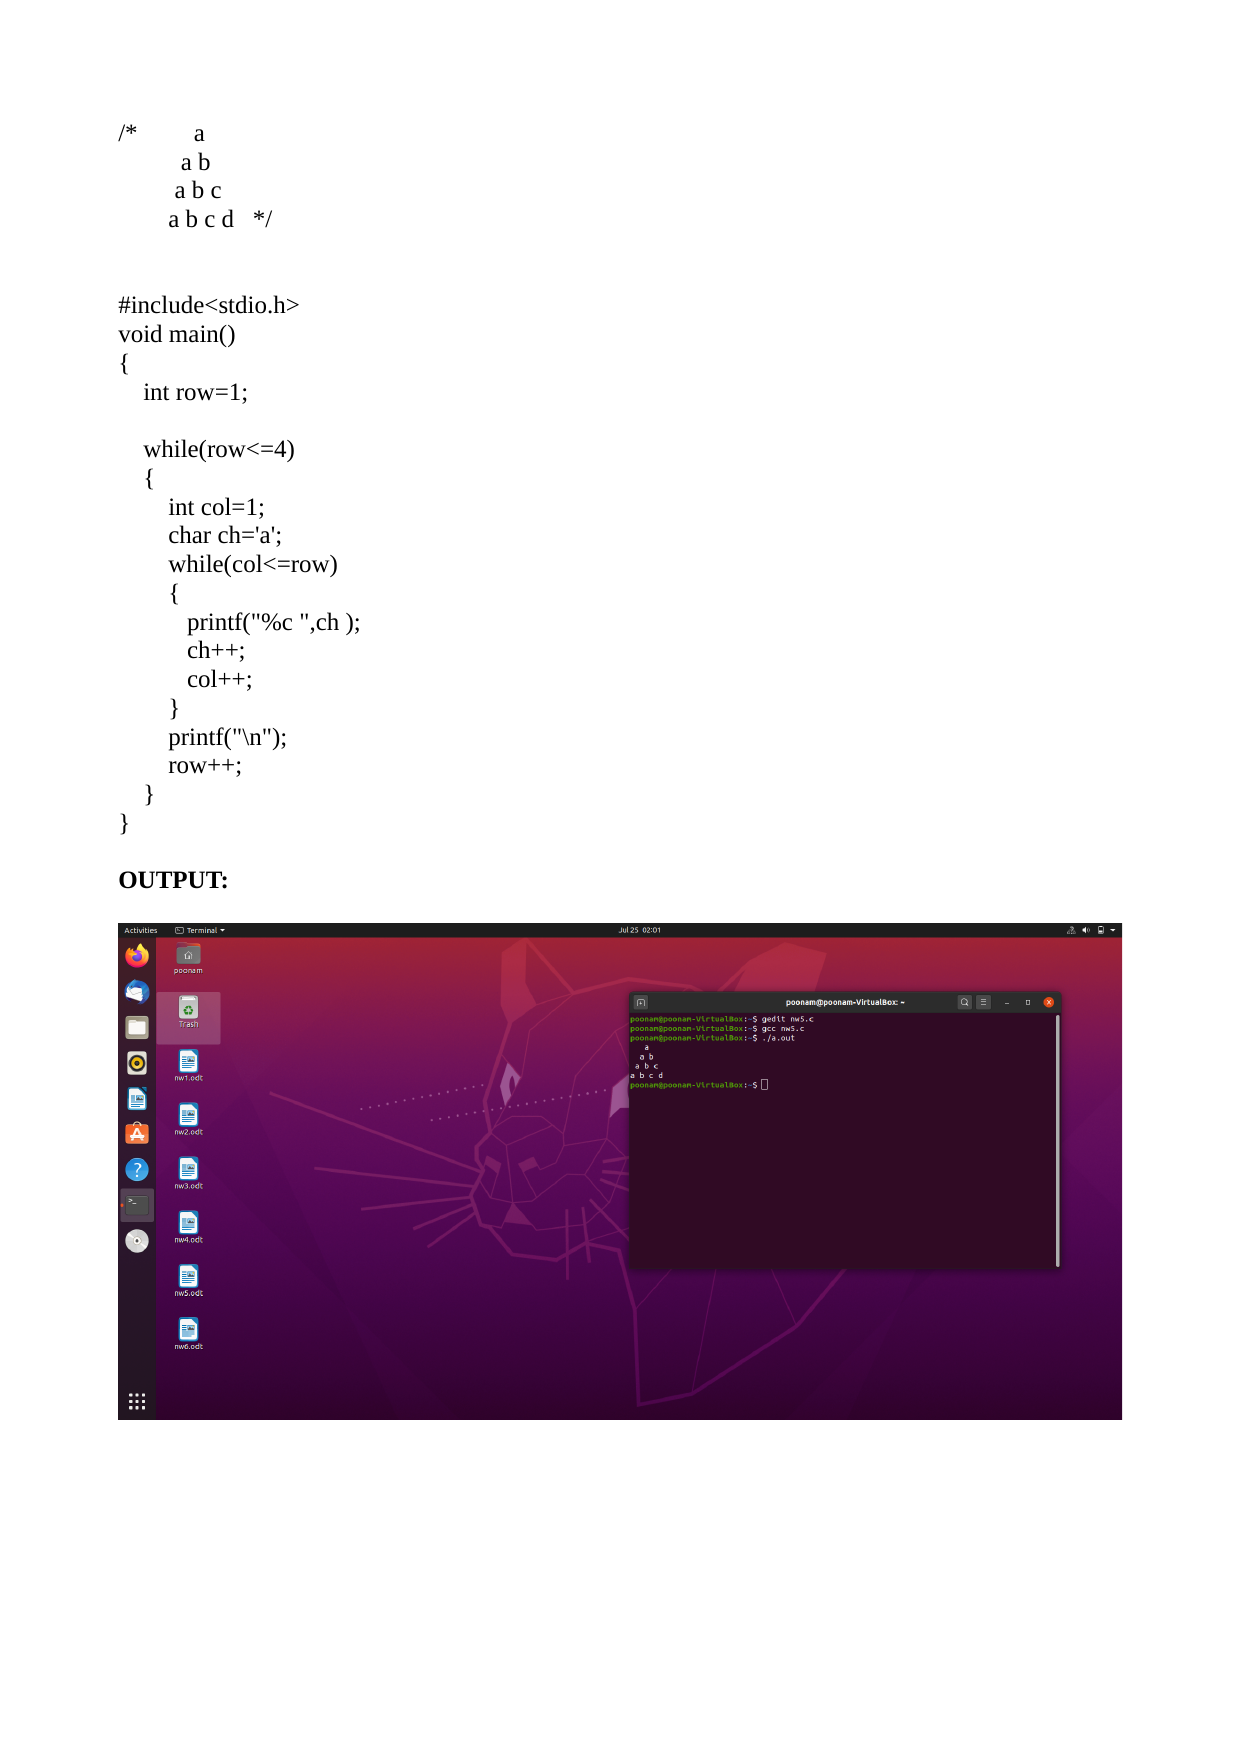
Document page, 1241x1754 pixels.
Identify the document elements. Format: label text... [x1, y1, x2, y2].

text int col=1; [118, 492, 1122, 521]
text a b c d */ [118, 204, 1122, 233]
text { [118, 578, 1122, 607]
text a b c [118, 176, 1122, 204]
text printf("%c ",ch ); [118, 607, 1122, 636]
text ch++; [118, 636, 1122, 664]
text while(row<=4) [118, 434, 1122, 463]
text { [118, 463, 1122, 492]
text int row=1; [118, 377, 1122, 406]
text while(col<=row) [118, 549, 1122, 578]
text char ch='a'; [118, 521, 1122, 549]
text } [118, 779, 1122, 808]
text col++; [118, 664, 1122, 693]
text /* a [118, 118, 1122, 147]
text printf("\n"); [118, 722, 1122, 751]
text } [118, 693, 1122, 722]
text void main() [118, 319, 1122, 348]
text row++; [118, 751, 1122, 779]
text OUTPUT: [118, 866, 1122, 894]
text #include<stdio.h> [118, 291, 1122, 319]
text a b [118, 147, 1122, 176]
text { [118, 348, 1122, 377]
picture [118, 923, 1123, 1420]
text } [118, 808, 1122, 837]
